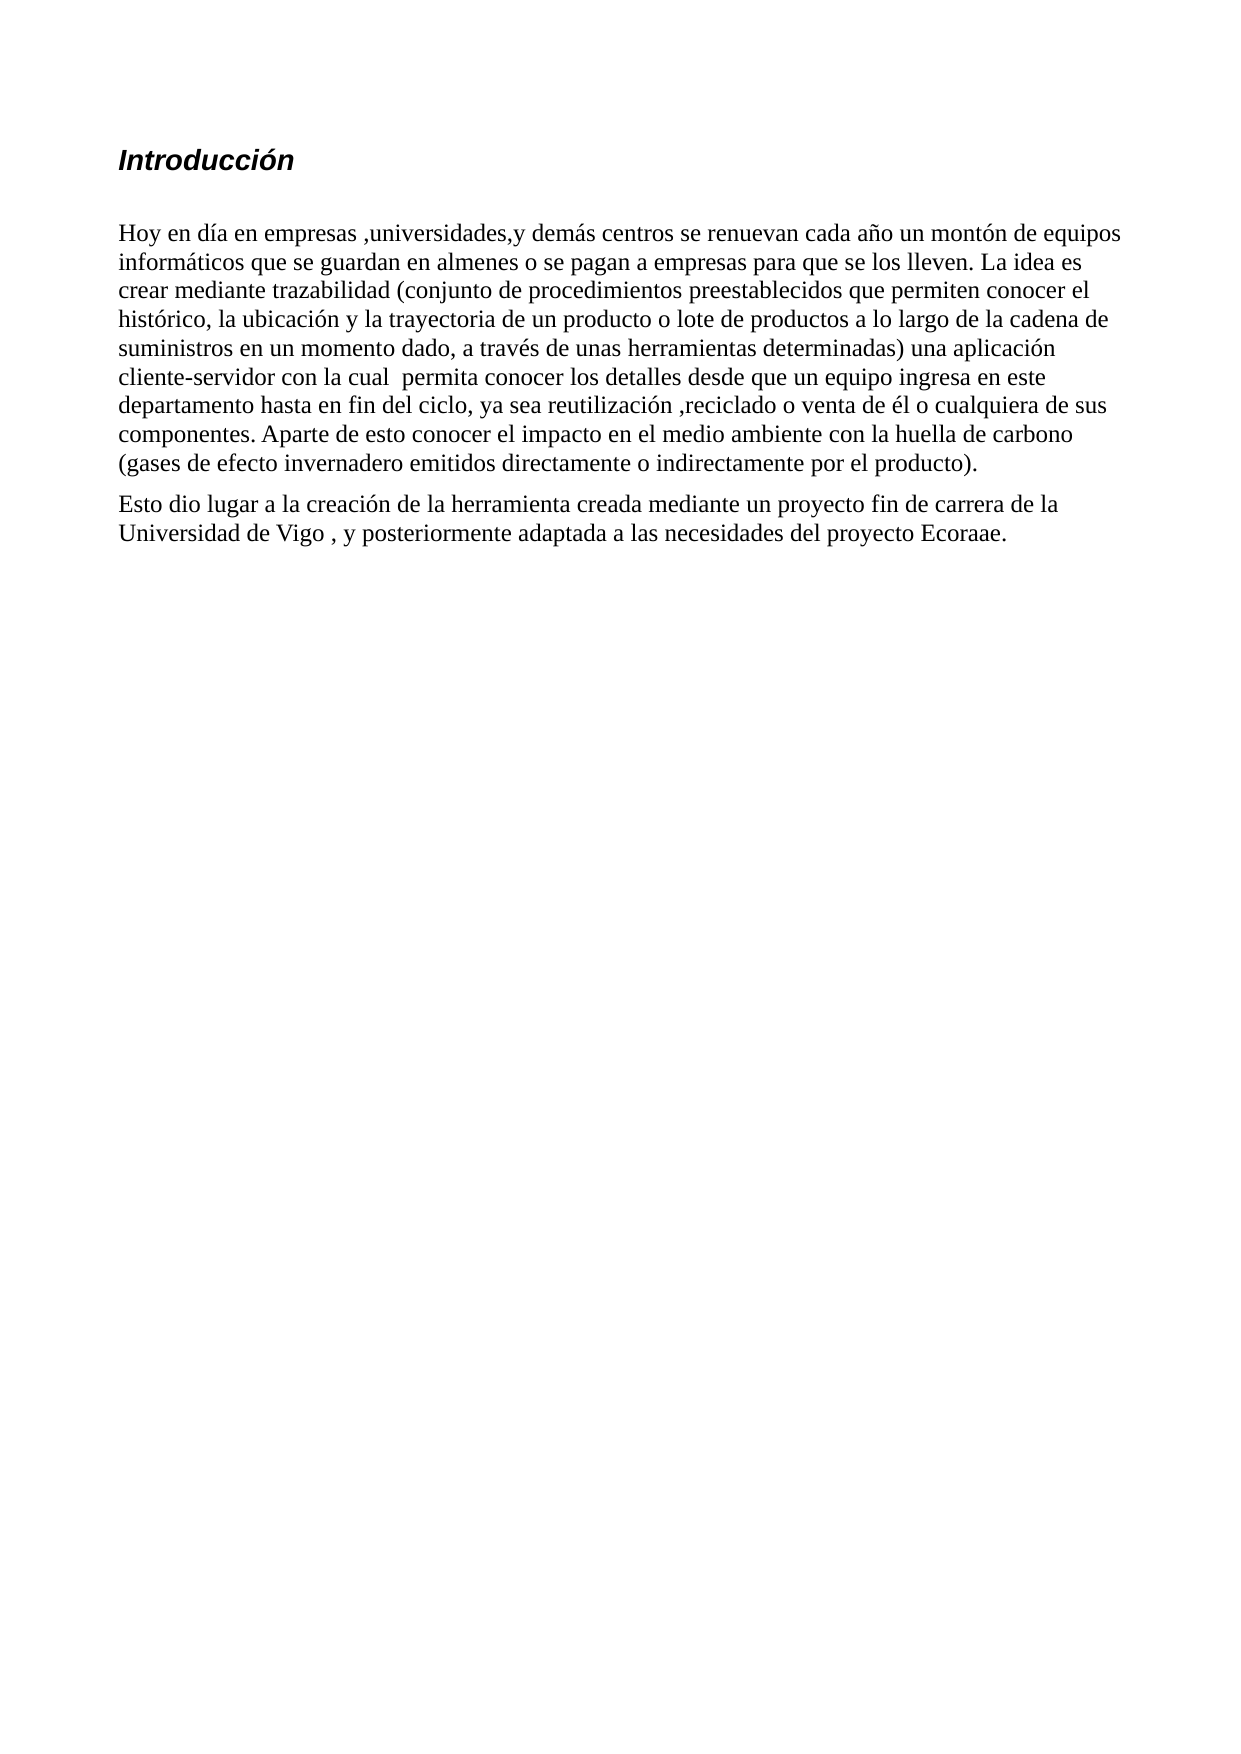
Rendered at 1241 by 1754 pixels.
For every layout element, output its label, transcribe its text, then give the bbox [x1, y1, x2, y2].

text Hoy en día en empresas ,universidades,y demás centros se renuevan cada año un montón de equipos informáticos que se guardan en almenes o se pagan a empresas para que se los lleven. La idea es crear mediante trazabilidad (conjunto de procedimientos preestablecidos que permiten conocer el histórico, la ubicación y la trayectoria de un producto o lote de productos a lo largo de la cadena de suministros en un momento dado, a través de unas herramientas determinadas) una aplicación cliente-servidor con la cual permita conocer los detalles desde que un equipo ingresa en este departamento hasta en fin del ciclo, ya sea reutilización ,reciclado o venta de él o cualquiera de sus componentes. Aparte de esto conocer el impacto en el medio ambiente con la huella de carbono (gases de efecto invernadero emitidos directamente o indirectamente por el producto). [118, 218, 1122, 477]
text Esto dio lugar a la creación de la herramienta creada mediante un proyecto fin de carrera de la Universidad de Vigo , y posteriormente adaptada a las necesidades del proyecto Ecoraae. [118, 489, 1122, 547]
subtitle Introducción [118, 143, 1122, 177]
